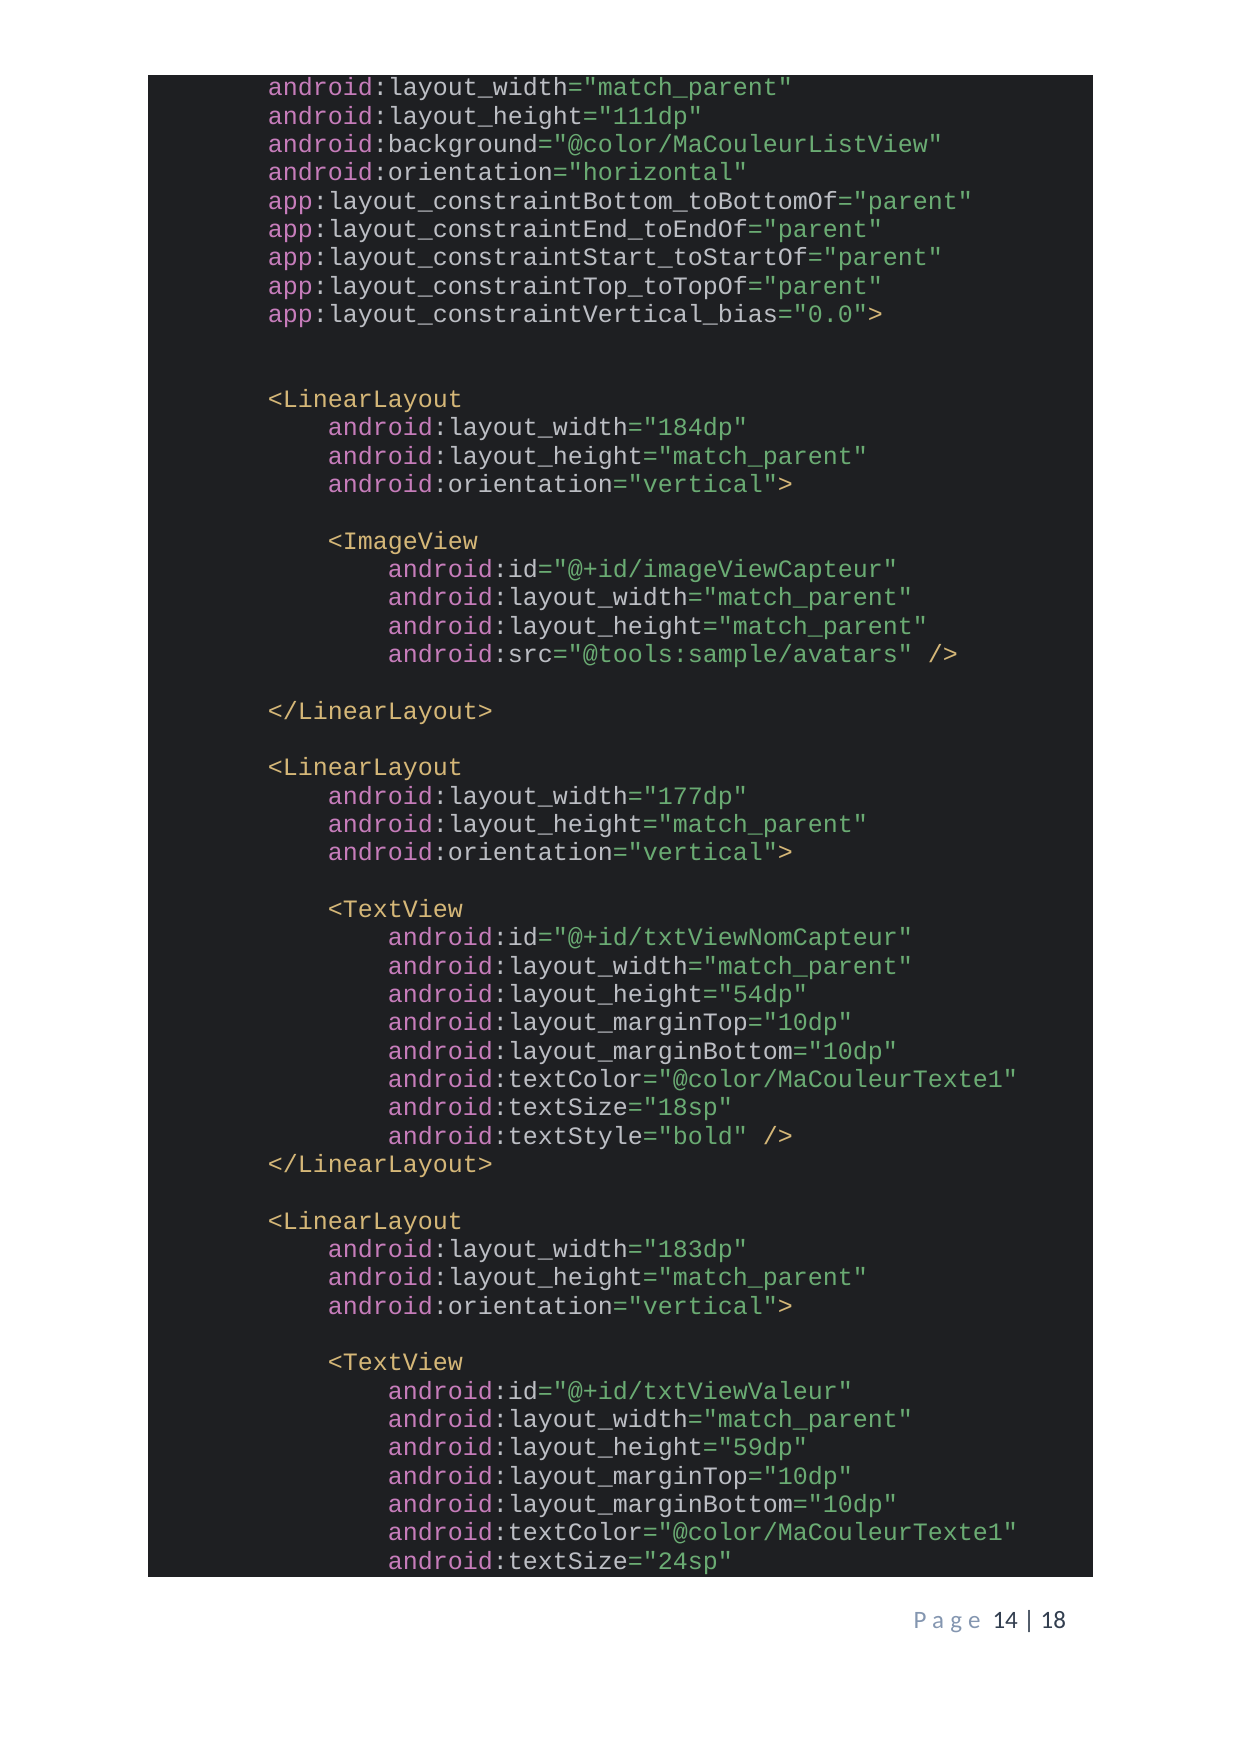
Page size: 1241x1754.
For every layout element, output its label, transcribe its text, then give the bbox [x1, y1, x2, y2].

text android:layout_width="match_parent" android:layout_height="111dp" android:background="@color/MaCouleurListView" android:orientation="horizontal" app:layout_constraintBottom_toBottomOf="parent" app:layout_constraintEnd_toEndOf="parent" app:layout_constraintStart_toStartOf="parent" app:layout_constraintTop_toTopOf="parent" app:layout_constraintVertical_bias="0.0"> <LinearLayout android:layout_width="184dp" android:layout_height="match_parent" android:orientation="vertical"> <ImageView android:id="@+id/imageViewCapteur" android:layout_width="match_parent" android:layout_height="match_parent" android:src="@tools:sample/avatars" /> </LinearLayout> <LinearLayout android:layout_width="177dp" android:layout_height="match_parent" android:orientation="vertical"> <TextView android:id="@+id/txtViewNomCapteur" android:layout_width="match_parent" android:layout_height="54dp" android:layout_marginTop="10dp" android:layout_marginBottom="10dp" android:textColor="@color/MaCouleurTexte1" android:textSize="18sp" android:textStyle="bold" /> </LinearLayout> <LinearLayout android:layout_width="183dp" android:layout_height="match_parent" android:orientation="vertical"> <TextView android:id="@+id/txtViewValeur" android:layout_width="match_parent" android:layout_height="59dp" android:layout_marginTop="10dp" android:layout_marginBottom="10dp" android:textColor="@color/MaCouleurTexte1" android:textSize="24sp" [148, 75, 1093, 1577]
